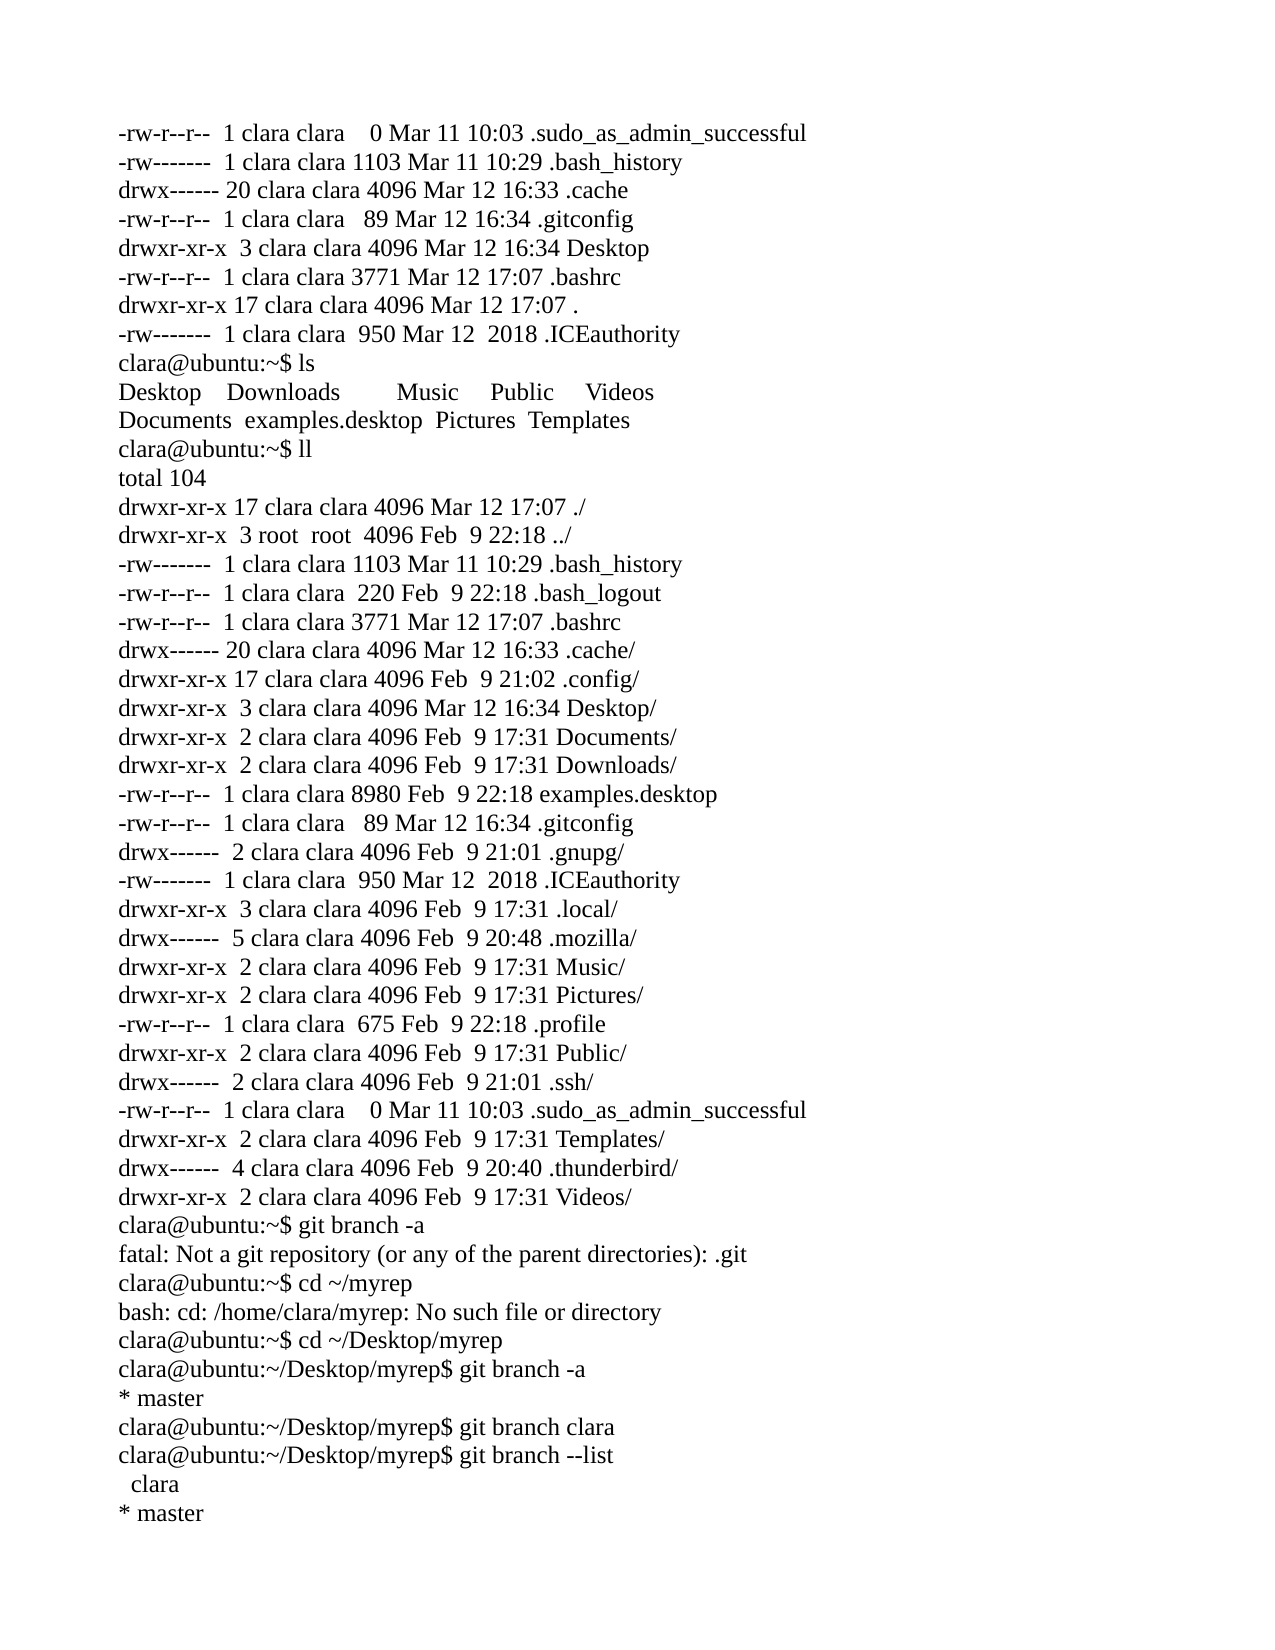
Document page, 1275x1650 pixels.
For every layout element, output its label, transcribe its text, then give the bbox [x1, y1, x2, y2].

text drwxr-xr-x 17 clara clara 4096 Mar 12 17:07 ./ [118, 492, 1157, 521]
text clara@ubuntu:~$ ls [118, 348, 1157, 377]
text -rw------- 1 clara clara 1103 Mar 11 10:29 .bash_history [118, 147, 1157, 176]
text drwxr-xr-x 2 clara clara 4096 Feb 9 17:31 Music/ [118, 952, 1157, 981]
text -rw-r--r-- 1 clara clara 89 Mar 12 16:34 .gitconfig [118, 808, 1157, 837]
text drwx------ 5 clara clara 4096 Feb 9 20:48 .mozilla/ [118, 923, 1157, 952]
text clara@ubuntu:~$ git branch -a [118, 1211, 1157, 1239]
text drwx------ 20 clara clara 4096 Mar 12 16:33 .cache [118, 176, 1157, 204]
text bash: cd: /home/clara/myrep: No such file or directory [118, 1297, 1157, 1326]
text drwxr-xr-x 2 clara clara 4096 Feb 9 17:31 Templates/ [118, 1124, 1157, 1153]
text clara@ubuntu:~$ cd ~/Desktop/myrep [118, 1326, 1157, 1354]
text drwxr-xr-x 2 clara clara 4096 Feb 9 17:31 Pictures/ [118, 981, 1157, 1009]
text clara@ubuntu:~$ ll [118, 434, 1157, 463]
text * master [118, 1498, 1157, 1527]
text drwx------ 2 clara clara 4096 Feb 9 21:01 .ssh/ [118, 1067, 1157, 1096]
text drwxr-xr-x 17 clara clara 4096 Mar 12 17:07 . [118, 291, 1157, 319]
text drwx------ 20 clara clara 4096 Mar 12 16:33 .cache/ [118, 636, 1157, 664]
text fatal: Not a git repository (or any of the parent directories): .git [118, 1239, 1157, 1268]
text -rw-r--r-- 1 clara clara 0 Mar 11 10:03 .sudo_as_admin_successful [118, 118, 1157, 147]
text clara@ubuntu:~/Desktop/myrep$ git branch clara [118, 1412, 1157, 1441]
text drwxr-xr-x 2 clara clara 4096 Feb 9 17:31 Downloads/ [118, 751, 1157, 779]
text total 104 [118, 463, 1157, 492]
text -rw-r--r-- 1 clara clara 220 Feb 9 22:18 .bash_logout [118, 578, 1157, 607]
text clara@ubuntu:~/Desktop/myrep$ git branch --list [118, 1441, 1157, 1469]
text drwxr-xr-x 3 root root 4096 Feb 9 22:18 ../ [118, 521, 1157, 549]
text drwx------ 2 clara clara 4096 Feb 9 21:01 .gnupg/ [118, 837, 1157, 866]
text drwxr-xr-x 17 clara clara 4096 Feb 9 21:02 .config/ [118, 664, 1157, 693]
text drwxr-xr-x 2 clara clara 4096 Feb 9 17:31 Public/ [118, 1038, 1157, 1067]
text drwxr-xr-x 3 clara clara 4096 Mar 12 16:34 Desktop/ [118, 693, 1157, 722]
text clara@ubuntu:~$ cd ~/myrep [118, 1268, 1157, 1297]
text -rw-r--r-- 1 clara clara 89 Mar 12 16:34 .gitconfig [118, 204, 1157, 233]
text -rw-r--r-- 1 clara clara 8980 Feb 9 22:18 examples.desktop [118, 779, 1157, 808]
text drwxr-xr-x 3 clara clara 4096 Feb 9 17:31 .local/ [118, 894, 1157, 923]
text Documents examples.desktop Pictures Templates [118, 406, 1157, 434]
text -rw-r--r-- 1 clara clara 675 Feb 9 22:18 .profile [118, 1009, 1157, 1038]
text clara [118, 1469, 1157, 1498]
text -rw------- 1 clara clara 950 Mar 12 2018 .ICEauthority [118, 866, 1157, 894]
text drwx------ 4 clara clara 4096 Feb 9 20:40 .thunderbird/ [118, 1153, 1157, 1182]
text drwxr-xr-x 2 clara clara 4096 Feb 9 17:31 Videos/ [118, 1182, 1157, 1211]
text -rw-r--r-- 1 clara clara 0 Mar 11 10:03 .sudo_as_admin_successful [118, 1096, 1157, 1124]
text drwxr-xr-x 2 clara clara 4096 Feb 9 17:31 Documents/ [118, 722, 1157, 751]
text -rw-r--r-- 1 clara clara 3771 Mar 12 17:07 .bashrc [118, 607, 1157, 636]
text drwxr-xr-x 3 clara clara 4096 Mar 12 16:34 Desktop [118, 233, 1157, 262]
text -rw-r--r-- 1 clara clara 3771 Mar 12 17:07 .bashrc [118, 262, 1157, 291]
text Desktop Downloads Music Public Videos [118, 377, 1157, 406]
text -rw------- 1 clara clara 1103 Mar 11 10:29 .bash_history [118, 549, 1157, 578]
text -rw------- 1 clara clara 950 Mar 12 2018 .ICEauthority [118, 319, 1157, 348]
text * master [118, 1383, 1157, 1412]
text clara@ubuntu:~/Desktop/myrep$ git branch -a [118, 1354, 1157, 1383]
